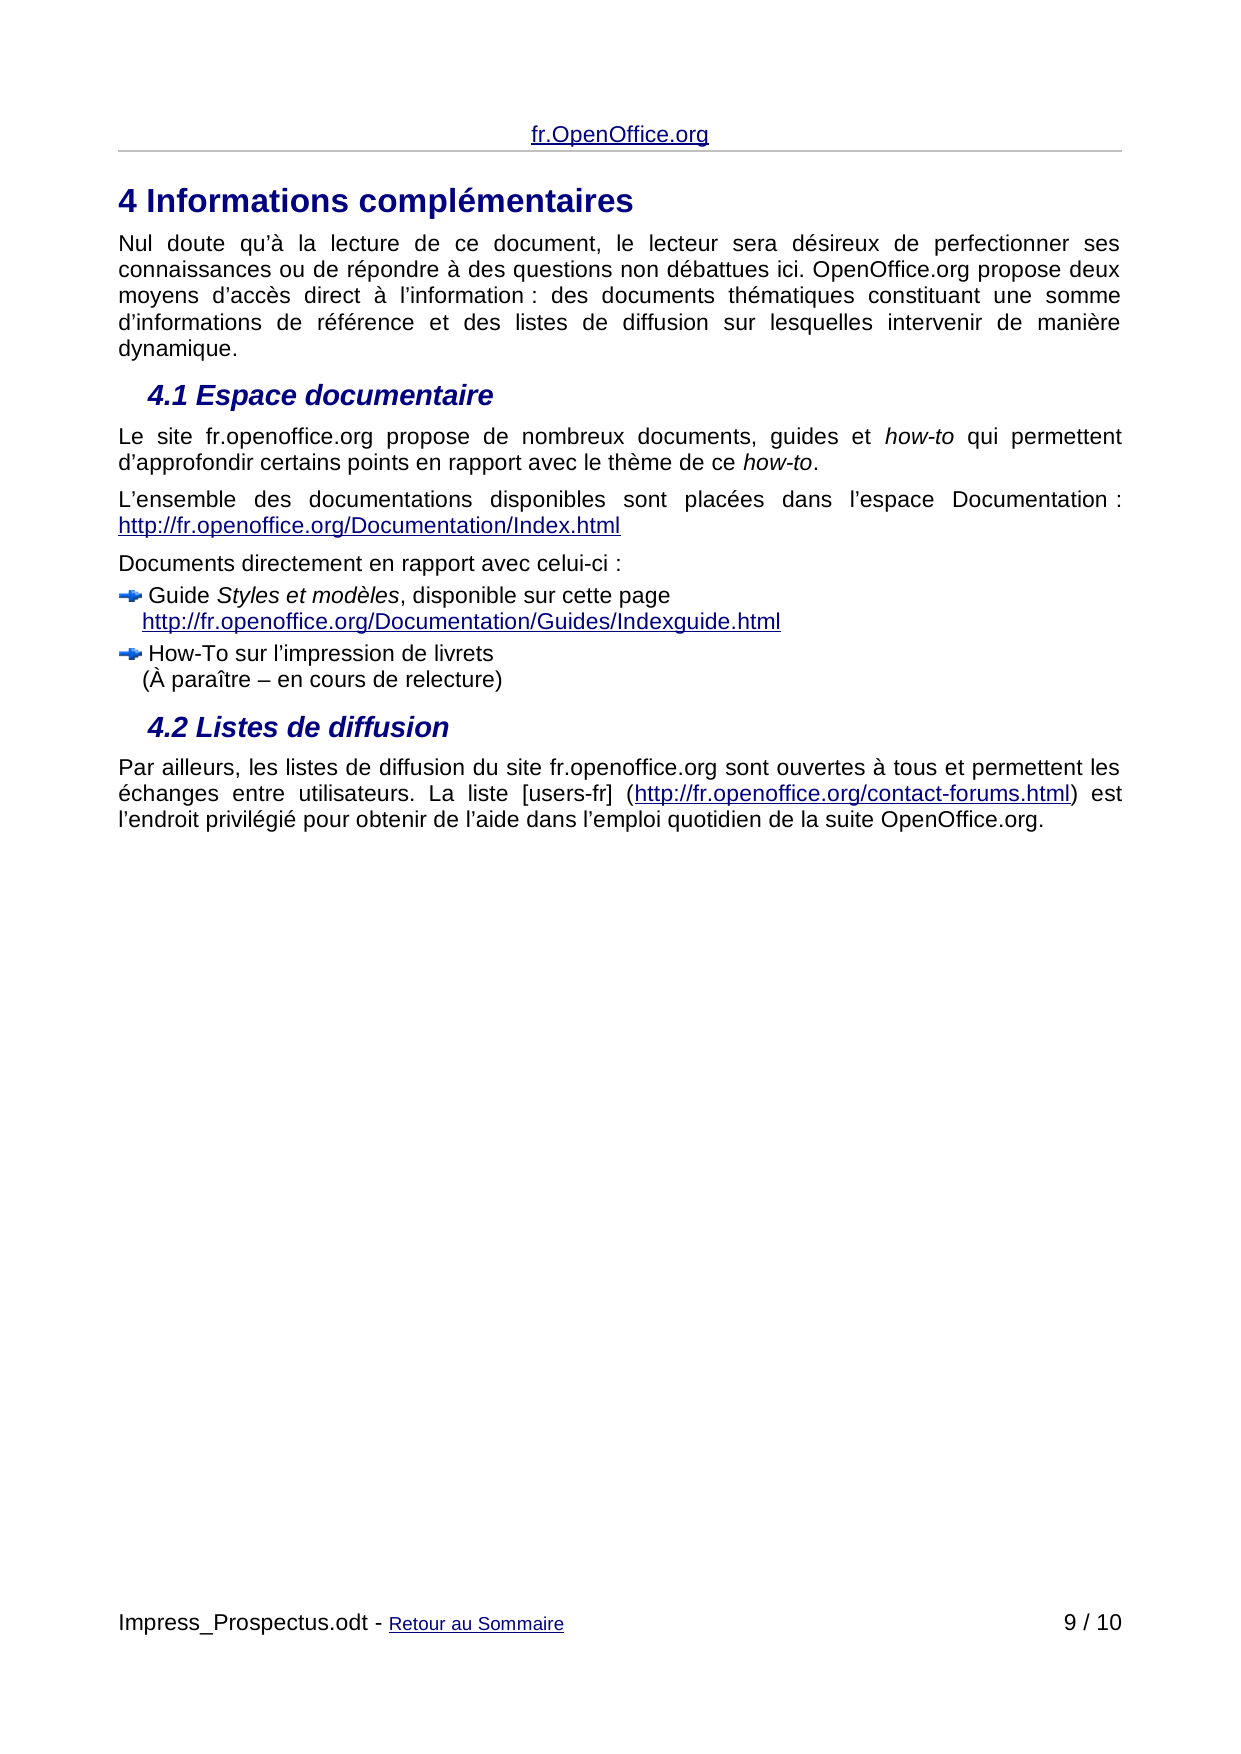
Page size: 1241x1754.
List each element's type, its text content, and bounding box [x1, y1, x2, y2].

text Par ailleurs, les listes de diffusion du site fr.openoffice.org sont ouvertes à tous et permettent les échanges entre utilisateurs. La liste [users-fr] (http://fr.openoffice.org/contact-forums.html) est l’endroit privilégié pour obtenir de l’aide dans l’emploi quotidien de la suite OpenOffice.org. [118, 755, 1122, 833]
picture [119, 648, 142, 660]
list Guide Styles et modèles, disponible sur cette page http://fr.openoffice.org/Documentation/Guides/Indexguide.html [118, 583, 1122, 635]
text Nul doute qu’à la lecture de ce document, le lecteur sera désireux de perfectionner ses connaissances ou de répondre à des questions non débattues ici. OpenOffice.org propose deux moyens d’accès direct à l’information : des documents thématiques constituant une somme d’informations de référence et des listes de diffusion sur lesquelles intervenir de manière dynamique. [118, 231, 1122, 361]
picture [119, 590, 142, 602]
subtitle Informations complémentaires [118, 182, 1122, 219]
subtitle Listes de diffusion [148, 711, 1122, 743]
text L’ensemble des documentations disponibles sont placées dans l’espace Documentation : http://fr.openoffice.org/Documentation/Index.html [118, 487, 1122, 539]
text Documents directement en rapport avec celui-ci : [118, 551, 1122, 577]
list How-To sur l’impression de livrets (À paraître – en cours de relecture) [118, 641, 1122, 693]
subtitle Espace documentaire [148, 379, 1122, 411]
text Le site fr.openoffice.org propose de nombreux documents, guides et how-to qui permettent d’approfondir certains points en rapport avec le thème de ce how-to. [118, 423, 1122, 475]
